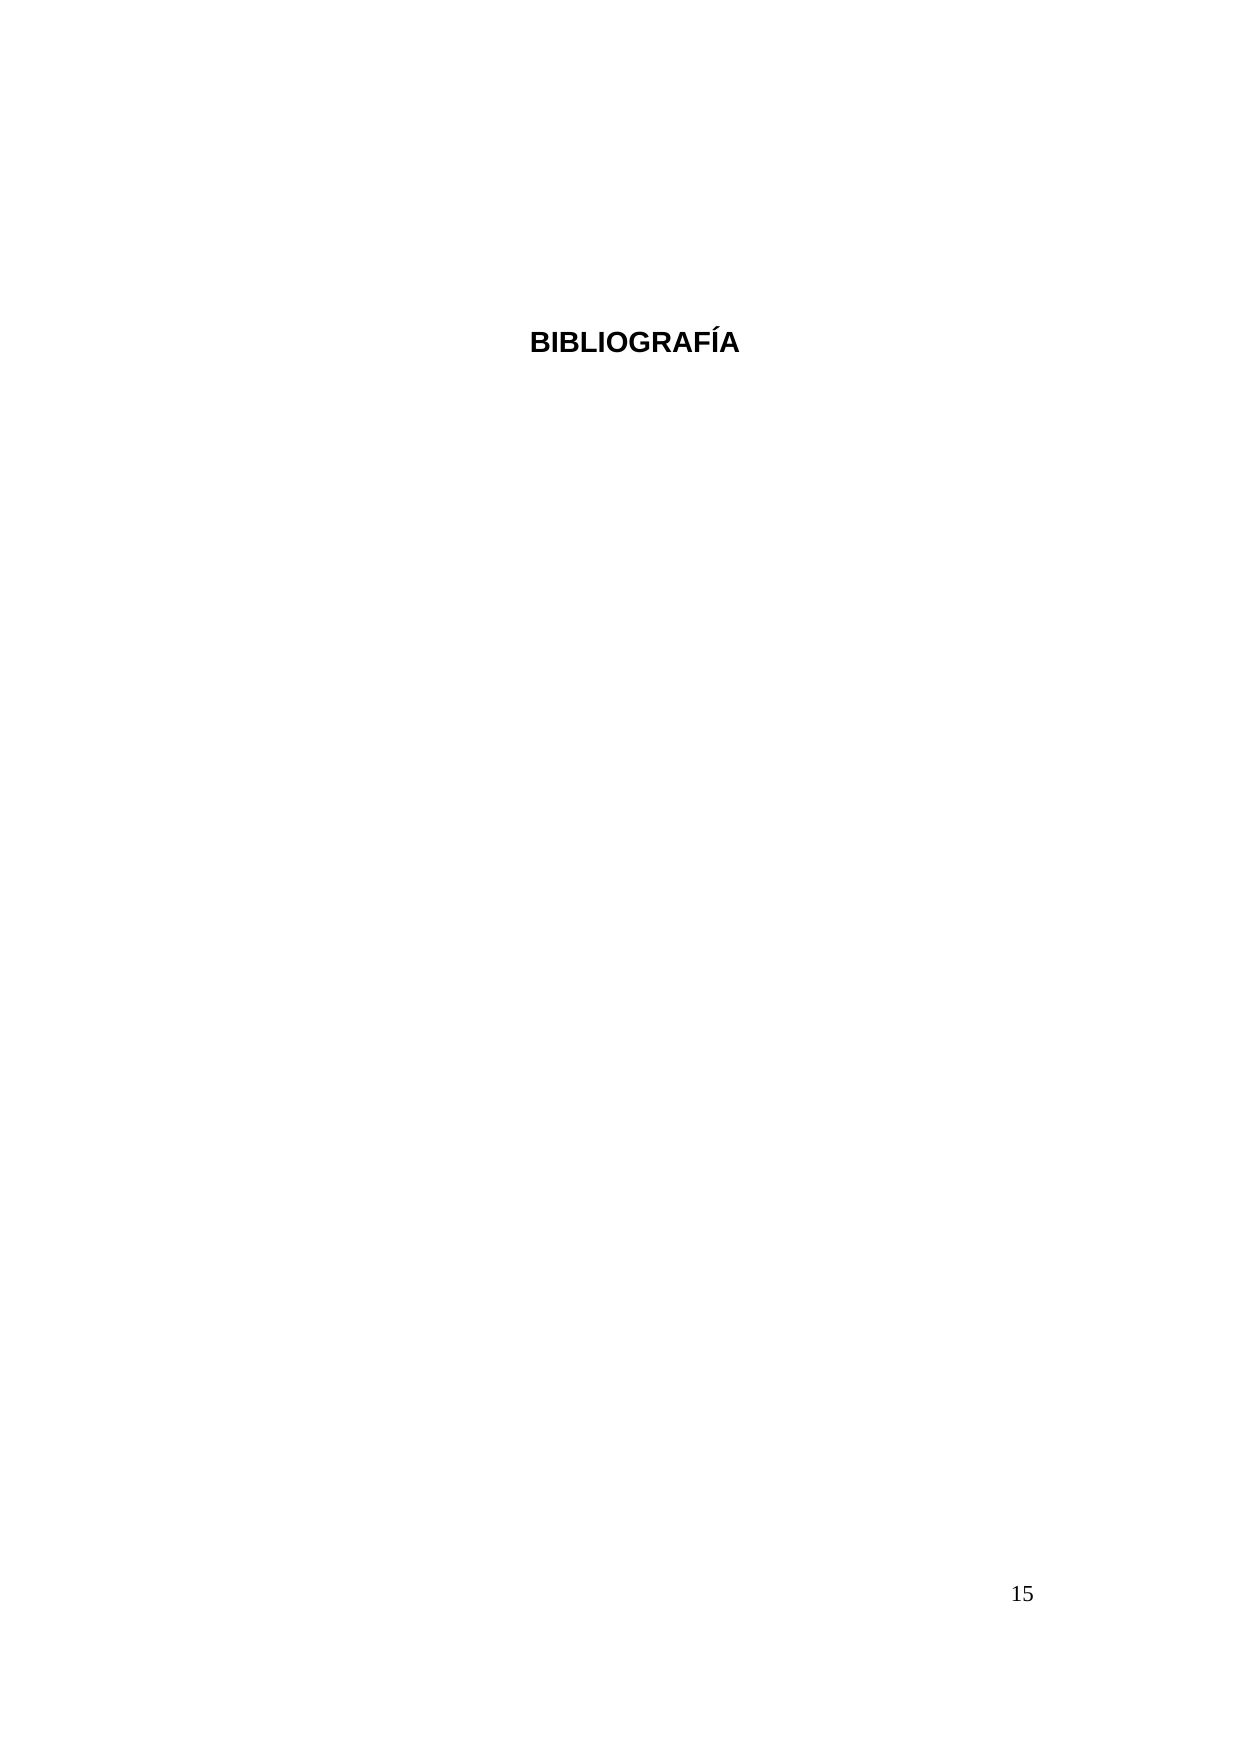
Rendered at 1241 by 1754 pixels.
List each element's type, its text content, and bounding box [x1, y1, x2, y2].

text BIBLIOGRAFÍA [177, 325, 1092, 358]
